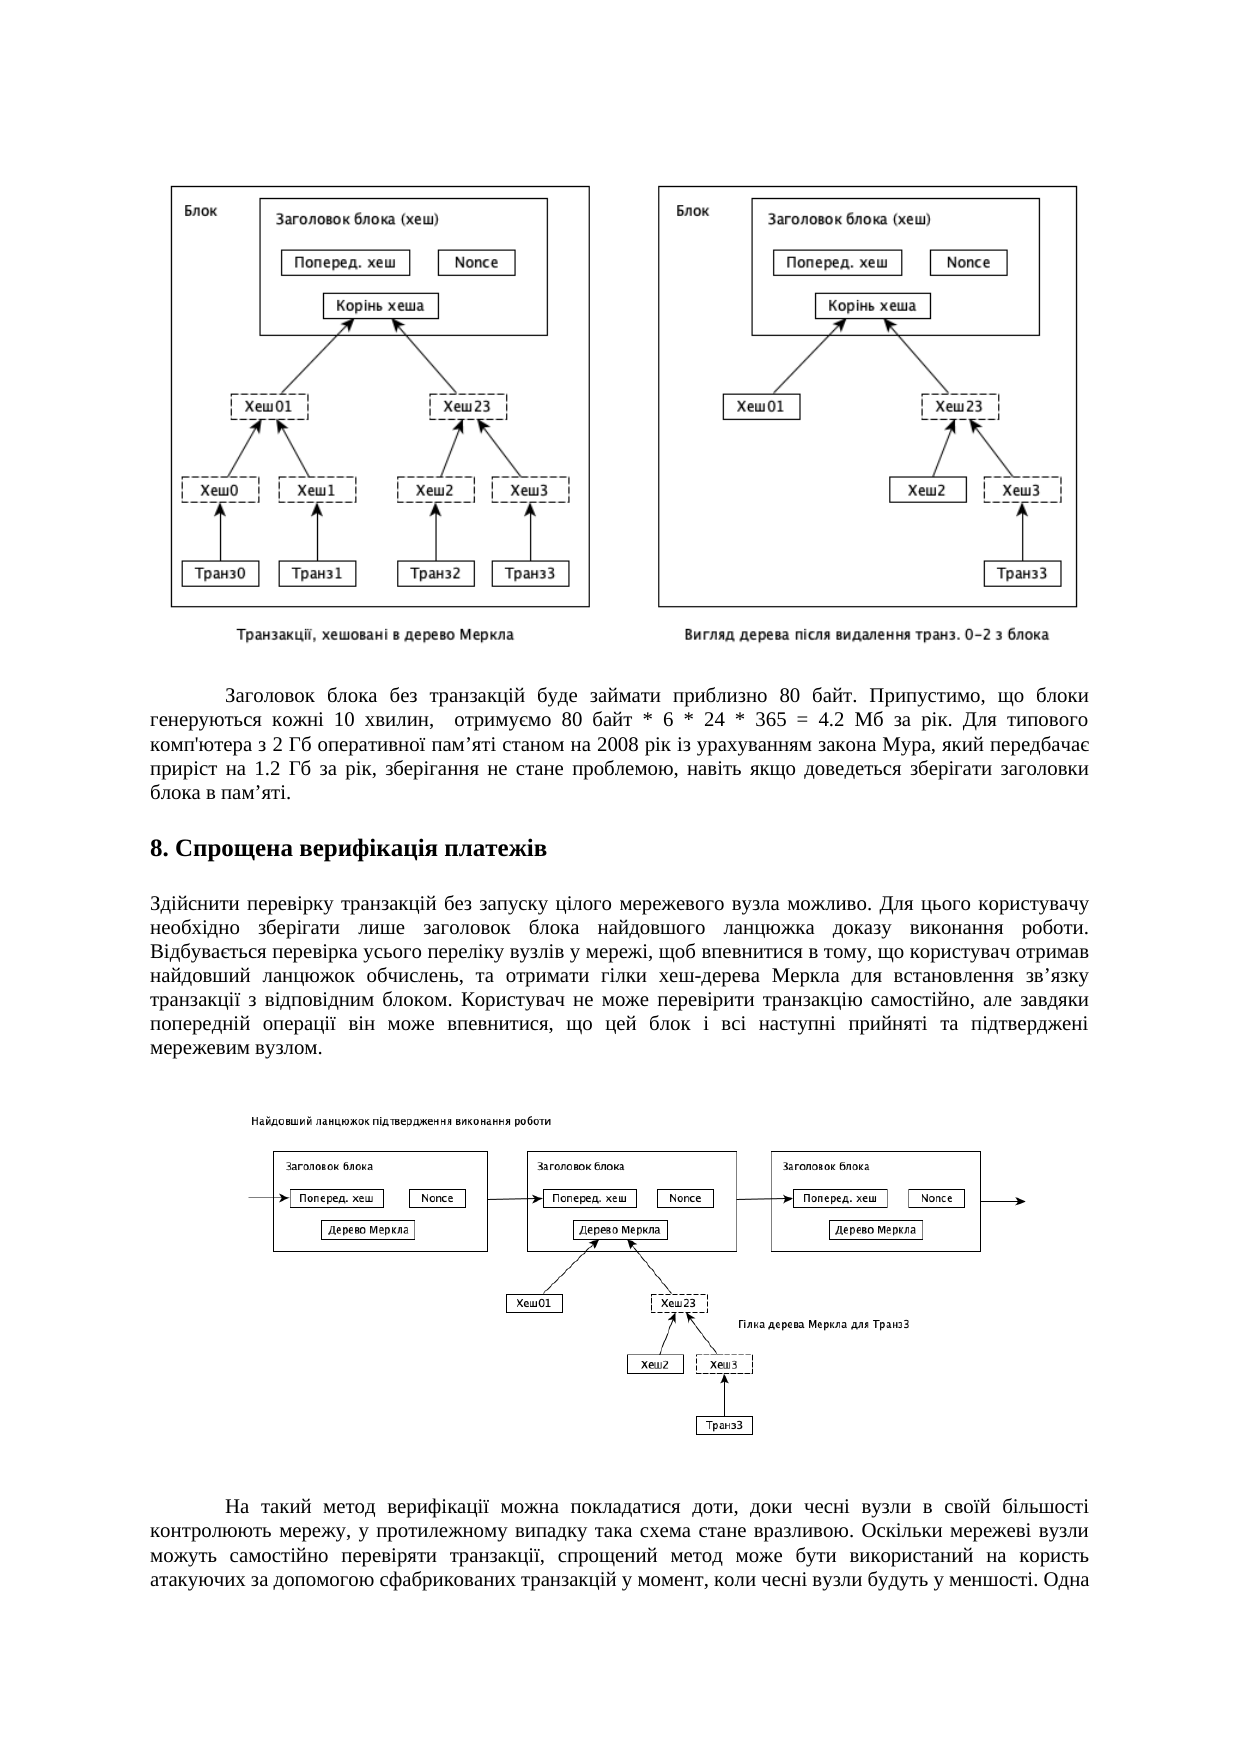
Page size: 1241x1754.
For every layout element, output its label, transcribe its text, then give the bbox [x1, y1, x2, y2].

text Заголовок блока без транзакцій буде займати приблизно 80 байт. Припустимо, що блоки генеруються кожні 10 хвилин, отримуємо 80 байт * 6 * 24 * 365 = 4.2 Мб за рік. Для типового комп'ютера з 2 Гб оперативної пам’яті станом на 2008 рік із урахуванням закона Мура, який передбачає приріст на 1.2 Гб за рік, зберігання не стане проблемою, навіть якщо доведеться зберігати заголовки блока в пам’яті. [150, 150, 1090, 804]
text 8. Спрощена верифікація платежів [150, 833, 1090, 862]
text На такий метод верифікації можна покладатися доти, доки чесні вузли в своїй більшості контролюють мережу, у протилежному випадку така схема стане вразливою. Оскільки мережеві вузли можуть самостійно перевіряти транзакції, спрощений метод може бути використаний на користь атакуючих за допомогою сфабрикованих транзакцій у момент, коли чесні вузли будуть у меншості. Одна [150, 1088, 1090, 1591]
text Здійснити перевірку транзакцій без запуску цілого мережевого вузла можливо. Для цього користувачу необхідно зберігати лише заголовок блока найдовшого ланцюжка доказу виконання роботи. Відбувається перевірка усього переліку вузлів у мережі, щоб впевнитися в тому, що користувач отримав найдовший ланцюжок обчислень, та отримати гілки хеш-дерева Меркла для встановлення зв’язку транзакції з відповідним блоком. Користувач не може перевірити транзакцію самостійно, але завдяки попередній операції він може впевнитися, що цей блок і всі наступні прийняті та підтверджені мережевим вузлом. [150, 891, 1090, 1059]
picture [153, 168, 1094, 665]
picture [153, 1098, 1094, 1447]
